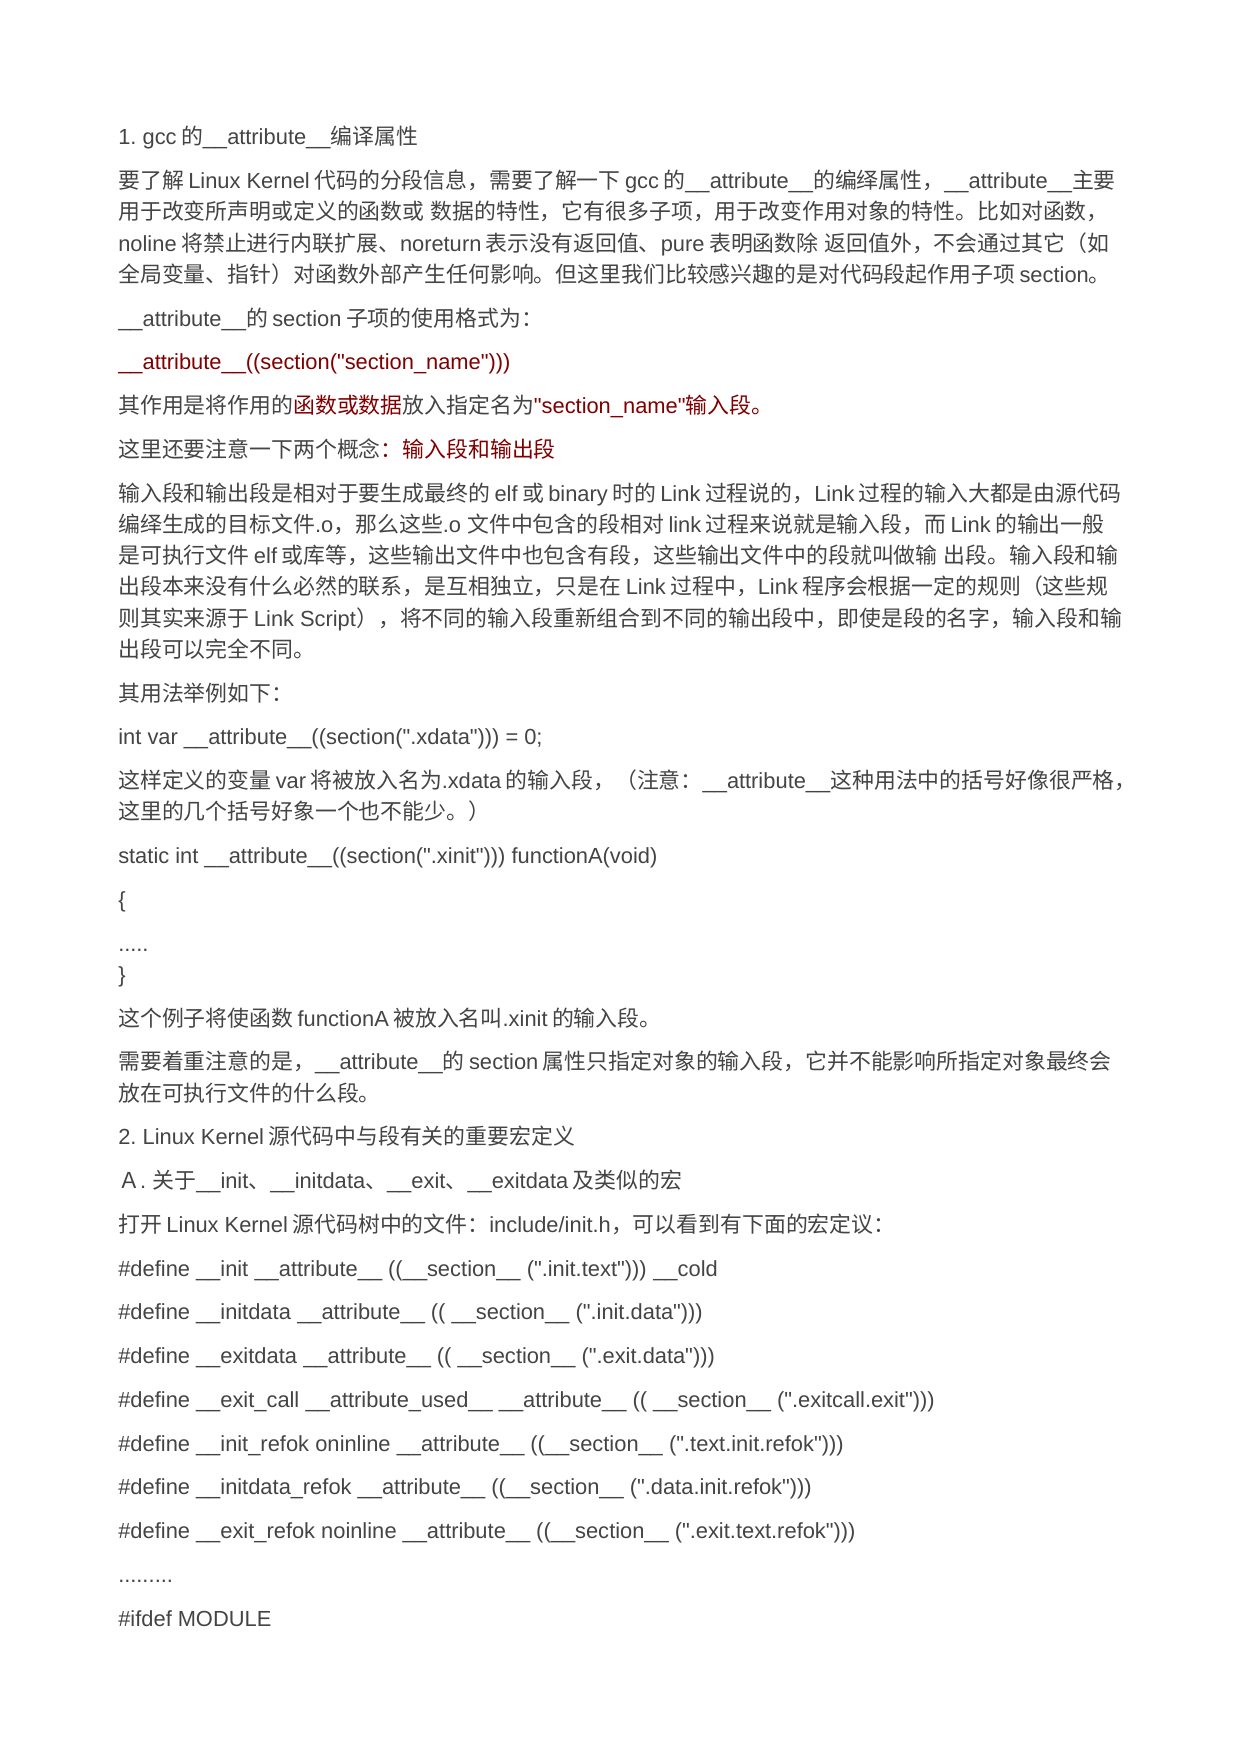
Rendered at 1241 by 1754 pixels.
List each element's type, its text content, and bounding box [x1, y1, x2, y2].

text static int __attribute__((section(".xinit"))) functionA(void) [118, 837, 1122, 868]
text 这个例子将使函数functionA被放入名叫.xinit的输入段。 [118, 999, 1122, 1031]
text 要了解Linux Kernel代码的分段信息，需要了解一下gcc的__attribute__的编绎属性，__attribute__主要用于改变所声明或定义的函数或 数据的特性，它有很多子项，用于改变作用对象的特性。比如对函数，noline将禁止进行内联扩展、noreturn表示没有返回值、pure表明函数除 返回值外，不会通过其它（如全局变量、指针）对函数外部产生任何影响。但这里我们比较感兴趣的是对代码段起作用子项section。 [118, 162, 1122, 287]
text #define __exit_refok noinline __attribute__ ((__section__ (".exit.text.refok"))) [118, 1512, 1122, 1543]
text int var __attribute__((section(".xdata"))) = 0; [118, 718, 1122, 749]
text #define __exitdata __attribute__ (( __section__ (".exit.data"))) [118, 1337, 1122, 1368]
text ......... [118, 1556, 1122, 1587]
text 2. Linux Kernel源代码中与段有关的重要宏定义 [118, 1118, 1122, 1149]
text 输入段和输出段是相对于要生成最终的elf或binary时的Link过程说的，Link过程的输入大都是由源代码编绎生成的目标文件.o，那么这些.o 文件中包含的段相对link过程来说就是输入段，而Link的输出一般是可执行文件elf或库等，这些输出文件中也包含有段，这些输出文件中的段就叫做输 出段。输入段和输出段本来没有什么必然的联系，是互相独立，只是在Link过程中，Link程序会根据一定的规则（这些规则其实来源于Link Script），将不同的输入段重新组合到不同的输出段中，即使是段的名字，输入段和输出段可以完全不同。 [118, 474, 1122, 662]
text 其作用是将作用的函数或数据放入指定名为"section_name"输入段。 [118, 387, 1122, 418]
text #define __init __attribute__ ((__section__ (".init.text"))) __cold [118, 1249, 1122, 1281]
text #define __exit_call __attribute_used__ __attribute__ (( __section__ (".exitcall.exit"))) [118, 1381, 1122, 1412]
text 其用法举例如下： [118, 674, 1122, 706]
text #define __initdata_refok __attribute__ ((__section__ (".data.init.refok"))) [118, 1468, 1122, 1499]
text 打开Linux Kernel源代码树中的文件：include/init.h，可以看到有下面的宏定议： [118, 1206, 1122, 1237]
text { [118, 881, 1122, 912]
text #define __init_refok oninline __attribute__ ((__section__ (".text.init.refok"))) [118, 1424, 1122, 1456]
text #define __initdata __attribute__ (( __section__ (".init.data"))) [118, 1293, 1122, 1324]
text 1. gcc的__attribute__编译属性 [118, 118, 1122, 149]
text __attribute__的section子项的使用格式为： [118, 299, 1122, 331]
text 这里还要注意一下两个概念：输入段和输出段 [118, 431, 1122, 462]
text 需要着重注意的是，__attribute__的section属性只指定对象的输入段，它并不能影响所指定对象最终会放在可执行文件的什么段。 [118, 1043, 1122, 1106]
text #ifdef MODULE [118, 1599, 1122, 1631]
text 这样定义的变量var将被放入名为.xdata的输入段，（注意：__attribute__这种用法中的括号好像很严格，这里的几个括号好象一个也不能少。） [118, 762, 1122, 824]
text ..... } [118, 924, 1122, 987]
text Ａ. 关于__init、__initdata、__exit、__exitdata及类似的宏 [118, 1162, 1122, 1193]
text __attribute__((section("section_name"))) [118, 343, 1122, 374]
